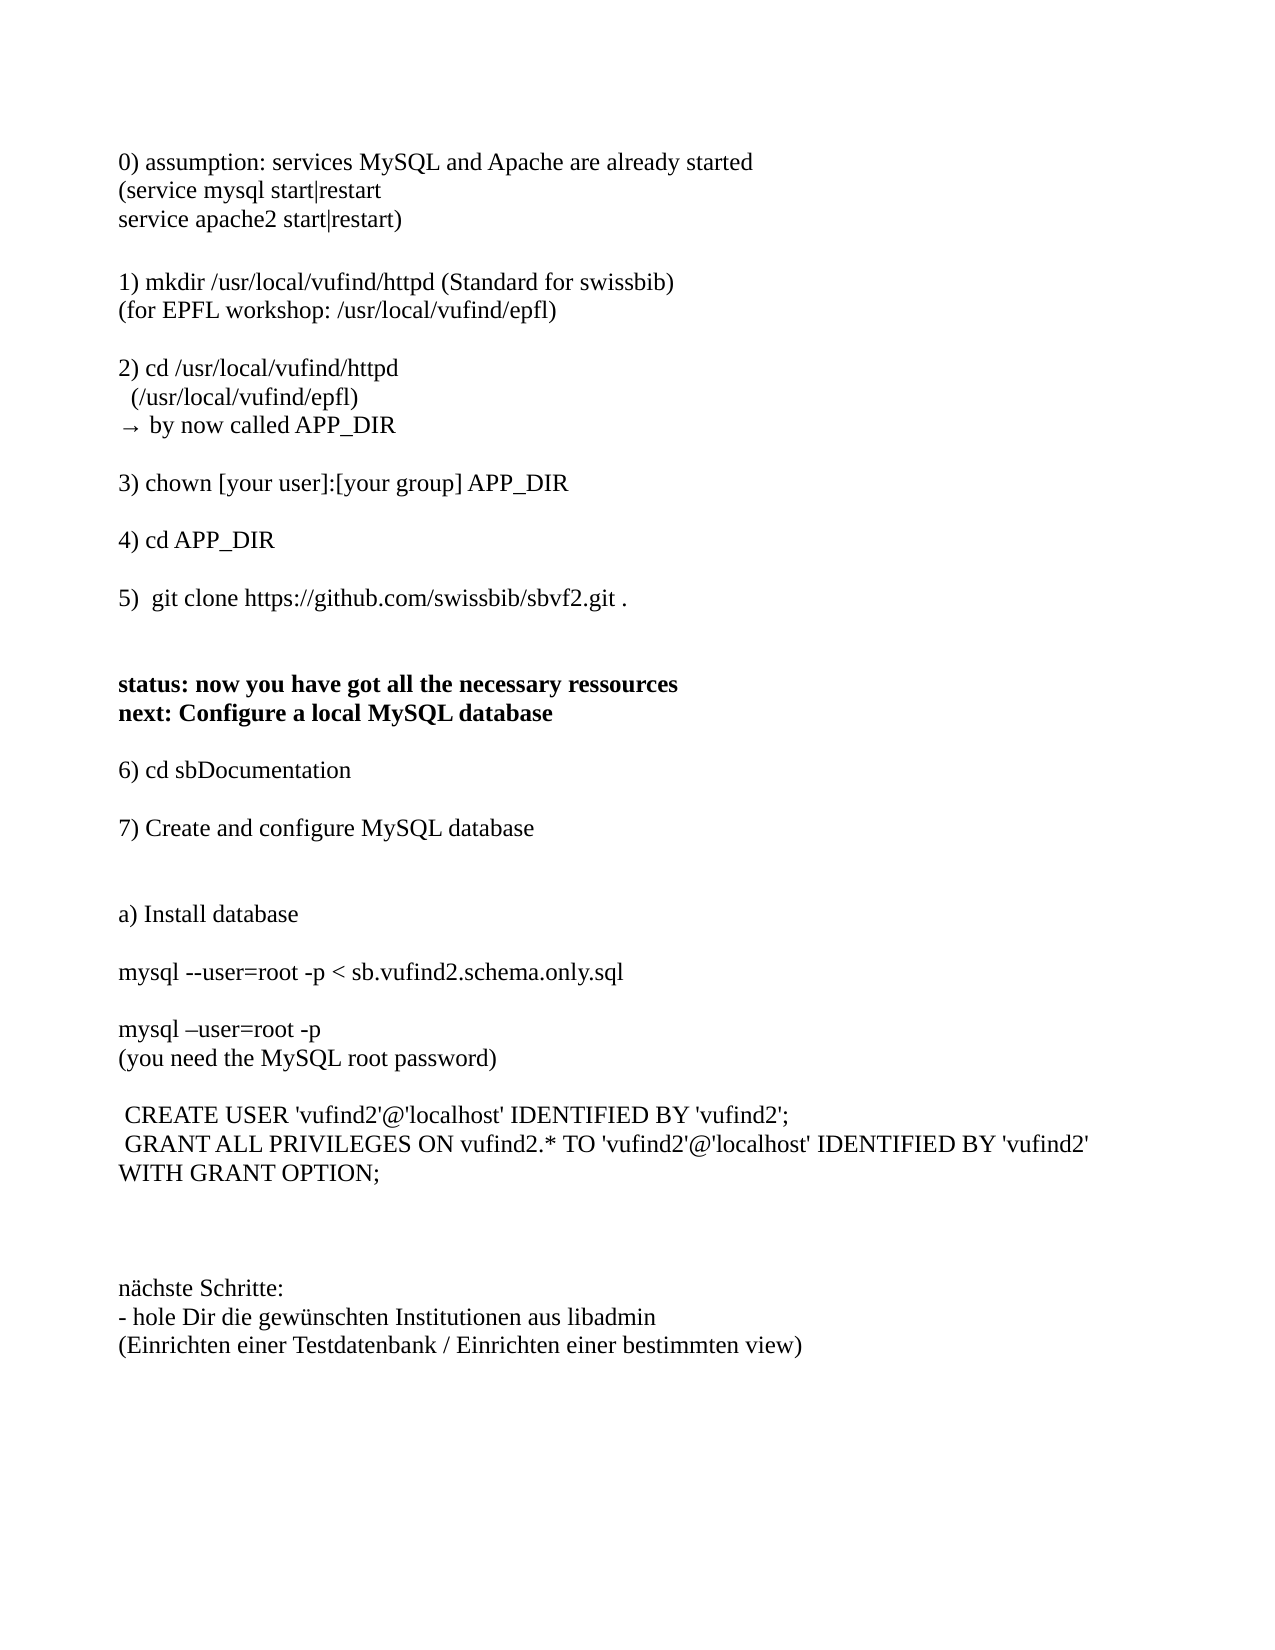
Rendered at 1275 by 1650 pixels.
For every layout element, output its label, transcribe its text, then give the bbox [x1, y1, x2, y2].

text status: now you have got all the necessary ressources next: Configure a local MySQL database 6) cd sbDocumentation 7) Create and configure MySQL database [118, 669, 1157, 899]
text 0) assumption: services MySQL and Apache are already started (service mysql start|restart service apache2 start|restart) 1) mkdir /usr/local/vufind/httpd (Standard for swissbib) (for EPFL workshop: /usr/local/vufind/epfl) 2) cd /usr/local/vufind/httpd (/usr/local/vufind/epfl) → by now called APP_DIR 3) chown [your user]:[your group] APP_DIR 4) cd APP_DIR 5) git clone https://github.com/swissbib/sbvf2.git . [118, 118, 1157, 612]
text mysql –user=root -p (you need the MySQL root password) [118, 1014, 1157, 1100]
text GRANT ALL PRIVILEGES ON vufind2.* TO 'vufind2'@'localhost' IDENTIFIED BY 'vufind2' WITH GRANT OPTION; [118, 1129, 1157, 1187]
text mysql --user=root -p < sb.vufind2.schema.only.sql [118, 957, 1157, 985]
text nächste Schritte: - hole Dir die gewünschten Institutionen aus libadmin (Einrichten einer Testdatenbank / Einrichten einer bestimmten view) [118, 1215, 1157, 1359]
text a) Install database [118, 899, 1157, 928]
text CREATE USER 'vufind2'@'localhost' IDENTIFIED BY 'vufind2'; [118, 1100, 1157, 1129]
